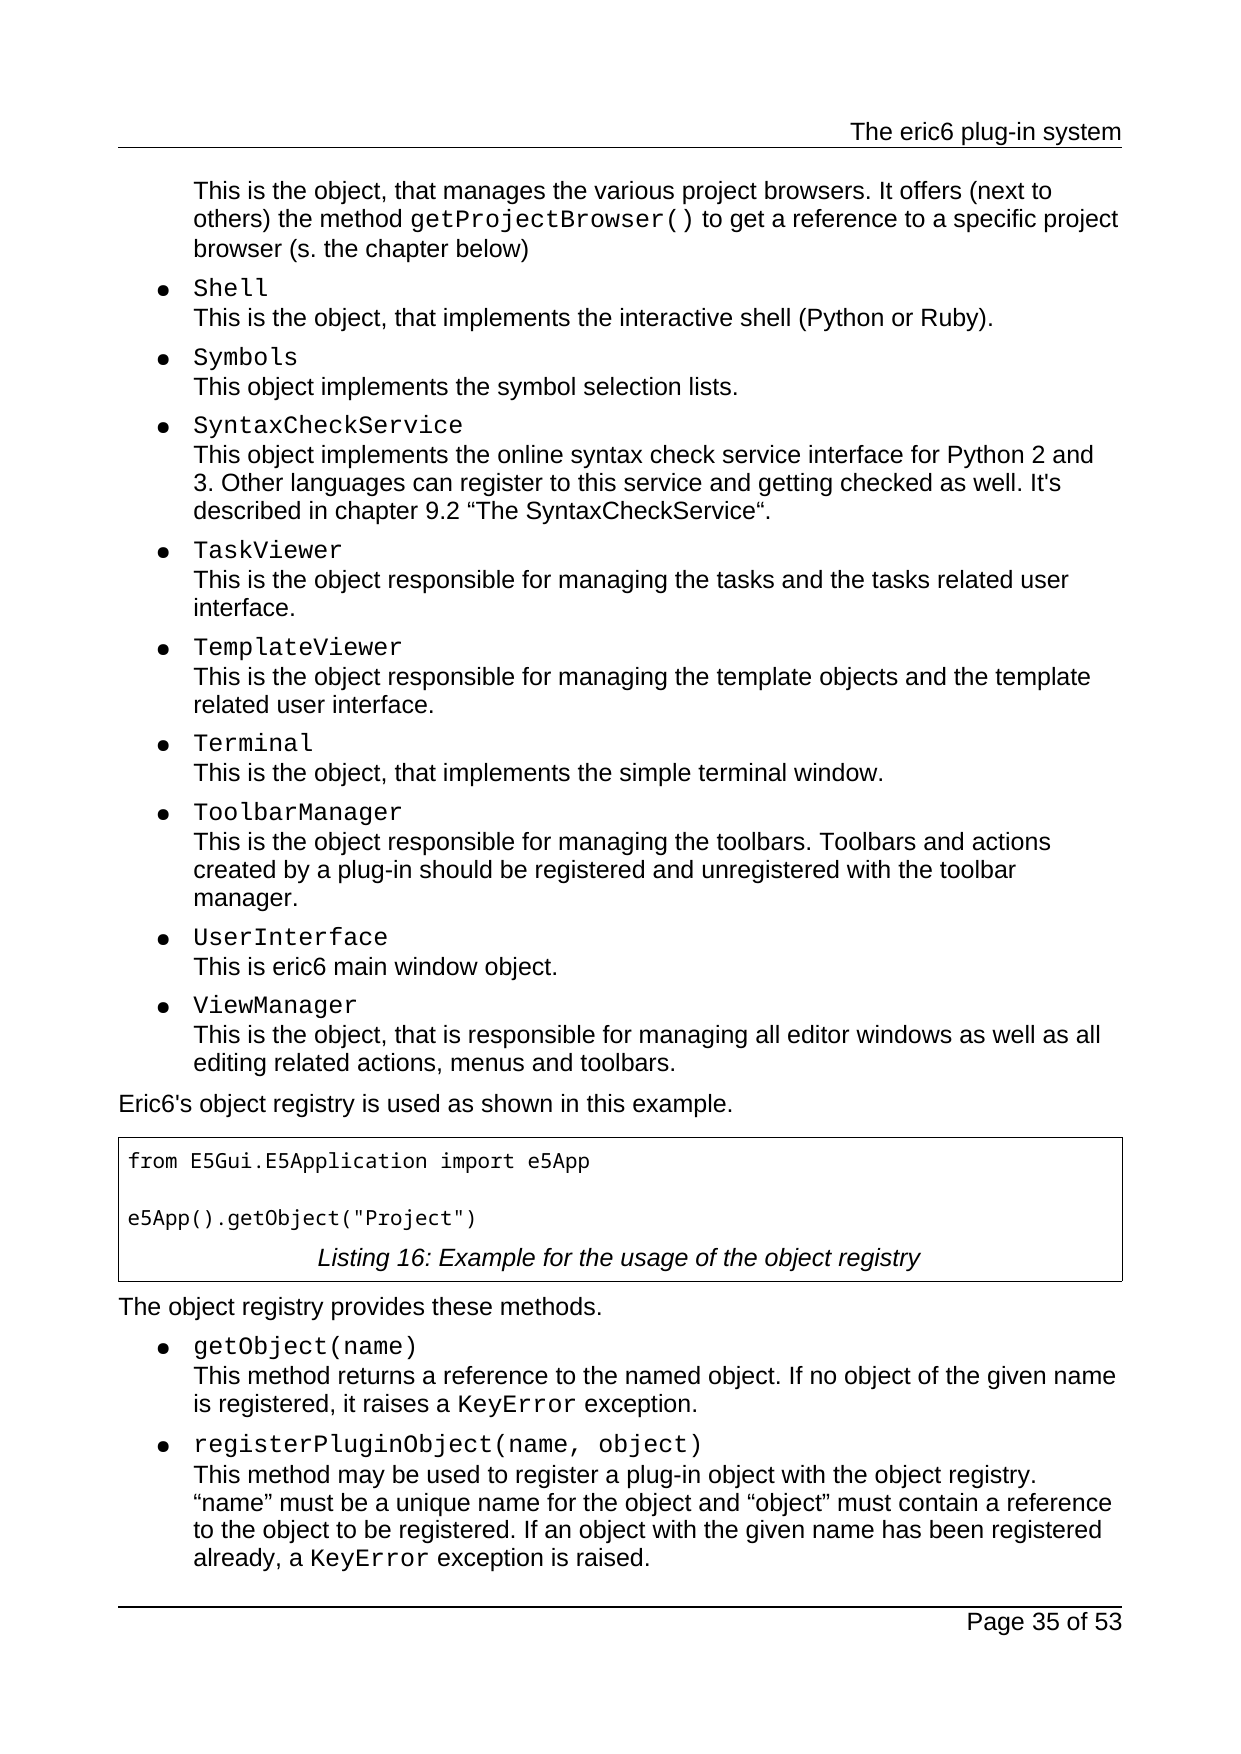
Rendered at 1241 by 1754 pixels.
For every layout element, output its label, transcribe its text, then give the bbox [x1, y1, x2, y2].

list from E5Gui.E5Application import e5App [127, 1146, 1113, 1175]
list SyntaxCheckService This object implements the online syntax check service interface for Python 2 and 3. Other languages can register to this service and getting checked as well. It's described in chapter 9.2 “The SyntaxCheckService“. [156, 413, 1122, 525]
list ToolbarManager This is the object responsible for managing the toolbars. Toolbars and actions created by a plug-in should be registered and unregistered with the toolbar manager. [156, 800, 1122, 912]
text [119, 1138, 1122, 1281]
list TaskViewer This is the object responsible for managing the tasks and the tasks related user interface. [156, 538, 1122, 622]
text The object registry provides these methods. [118, 1282, 1122, 1321]
text [118, 1130, 1122, 1137]
list Shell This is the object, that implements the interactive shell (Python or Ruby). [156, 276, 1122, 332]
list Terminal This is the object, that implements the simple terminal window. [156, 731, 1122, 787]
text Eric6's object registry is used as shown in this example. [118, 1090, 1122, 1118]
list Listing 16: Example for the usage of the object registry [127, 1244, 1113, 1272]
list Symbols This object implements the symbol selection lists. [156, 344, 1122, 401]
list UserInterface This is eric6 main window object. [156, 924, 1122, 981]
list e5App().getObject("Project") [127, 1203, 1113, 1232]
list registerPluginObject(name, object) This method may be used to register a plug-in object with the object registry. “name” must be a unique name for the object and “object” must contain a reference to the object to be registered. If an object with the given name has been registered already, a KeyError exception is raised. [156, 1432, 1122, 1574]
list getObject(name) This method returns a reference to the named object. If no object of the given name is registered, it raises a KeyError exception. [156, 1333, 1122, 1419]
list ViewManager This is the object, that is responsible for managing all editor windows as well as all editing related actions, menus and toolbars. [156, 993, 1122, 1077]
list This is the object, that manages the various project browsers. It offers (next to others) the method getProjectBrowser() to get a reference to a specific project browser (s. the chapter below) [156, 177, 1122, 263]
list TemplateViewer This is the object responsible for managing the template objects and the template related user interface. [156, 634, 1122, 718]
